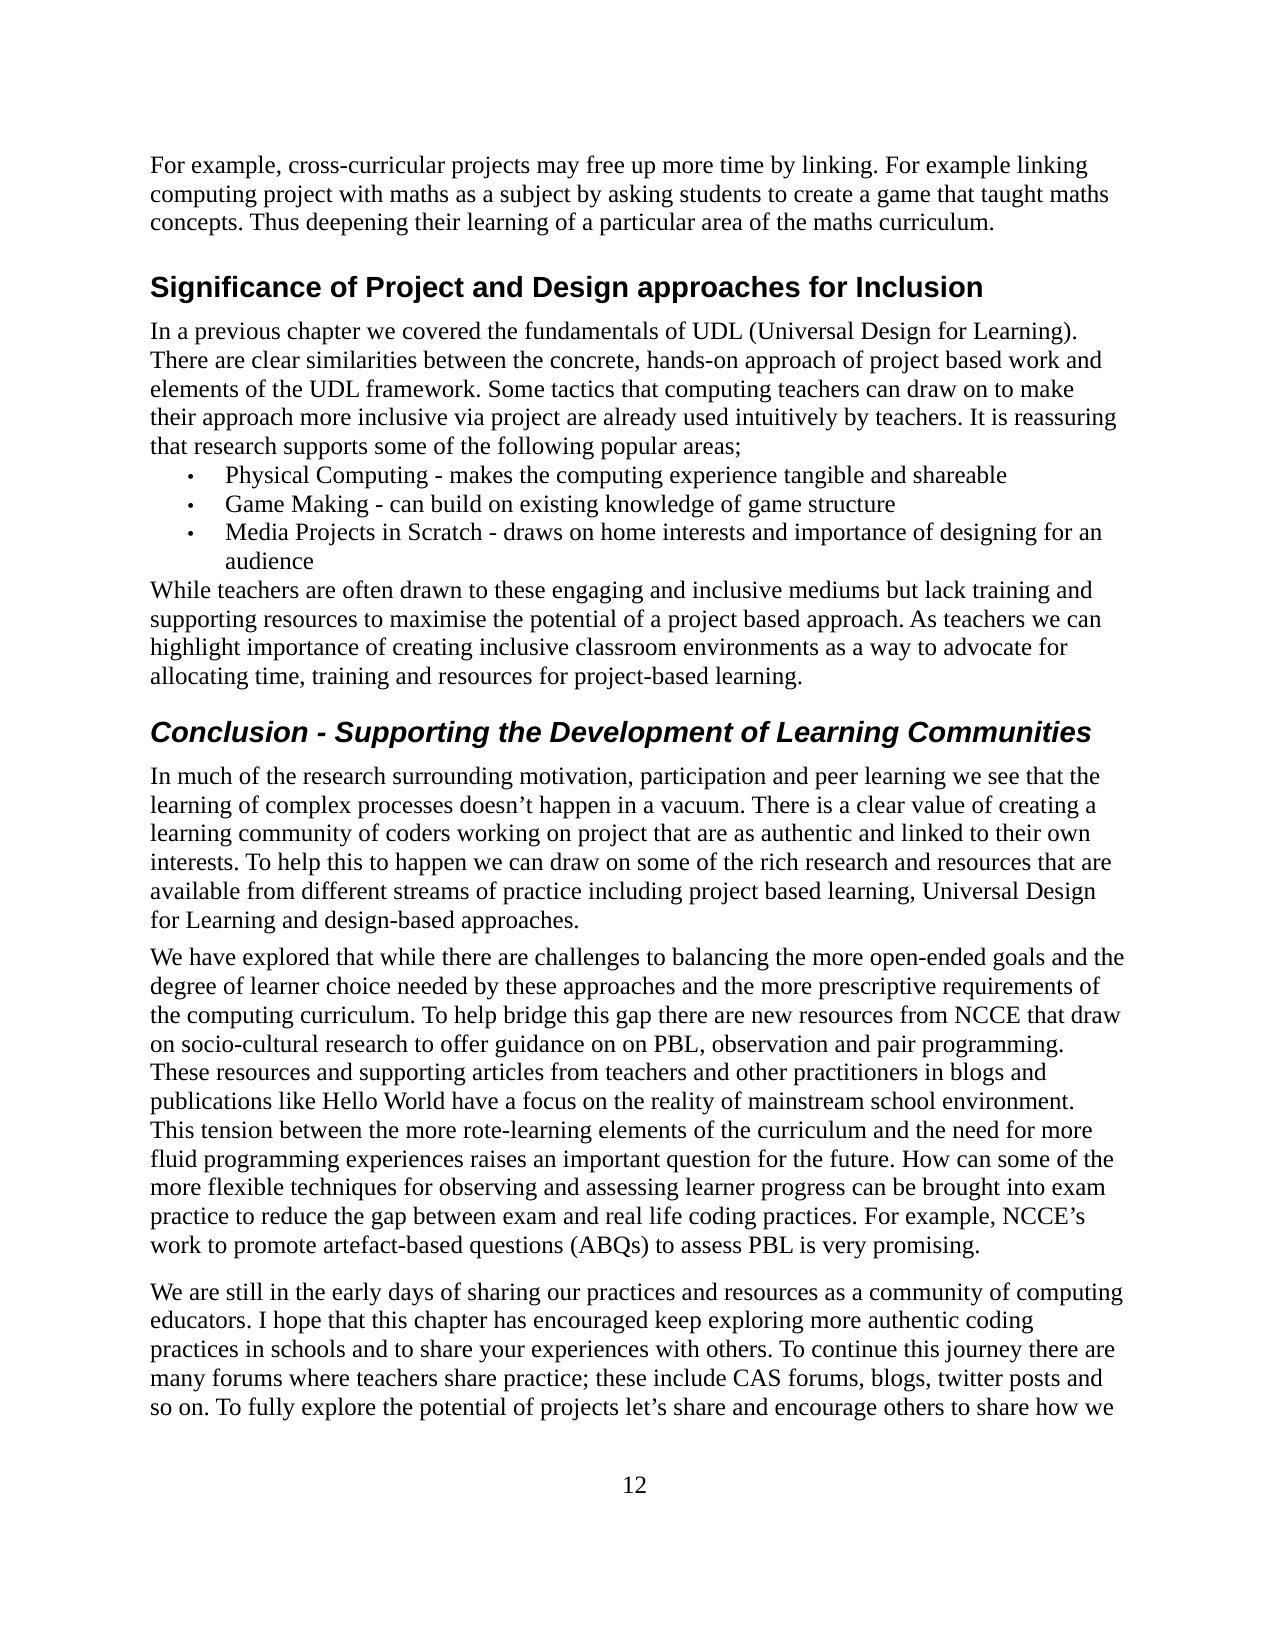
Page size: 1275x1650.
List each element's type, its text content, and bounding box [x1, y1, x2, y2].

list Media Projects in Scratch - draws on home interests and importance of designing for an audience [187, 517, 1125, 575]
text In much of the research surrounding motivation, participation and peer learning we see that the learning of complex processes doesn’t happen in a vacuum. There is a clear value of creating a learning community of coders working on project that are as authentic and linked to their own interests. To help this to happen we can draw on some of the rich research and resources that are available from different streams of practice including project based learning, Universal Design for Learning and design-based approaches. [150, 761, 1125, 933]
subtitle Conclusion - Supporting the Development of Learning Communities [150, 715, 1125, 748]
text We have explored that while there are challenges to balancing the more open-ended goals and the degree of learner choice needed by these approaches and the more prescriptive requirements of the computing curriculum. To help bridge this gap there are new resources from NCCE that draw on socio-cultural research to offer guidance on on PBL, observation and pair programming. These resources and supporting articles from teachers and other practitioners in blogs and publications like Hello World have a focus on the reality of mainstream school environment. This tension between the more rote-learning elements of the curriculum and the need for more fluid programming experiences raises an important question for the future. How can some of the more flexible techniques for observing and assessing learner progress can be brought into exam practice to reduce the gap between exam and real life coding practices. For example, NCCE’s work to promote artefact-based questions (ABQs) to assess PBL is very promising. [150, 942, 1125, 1259]
subtitle Significance of Project and Design approaches for Inclusion [150, 270, 1125, 304]
text While teachers are often drawn to these engaging and inclusive mediums but lack training and supporting resources to maximise the potential of a project based approach. As teachers we can highlight importance of creating inclusive classroom environments as a way to advocate for allocating time, training and resources for project-based learning. [150, 575, 1125, 690]
list Physical Computing - makes the computing experience tangible and shareable [187, 460, 1125, 489]
text In a previous chapter we covered the fundamentals of UDL (Universal Design for Learning). There are clear similarities between the concrete, hands-on approach of project based work and elements of the UDL framework. Some tactics that computing teachers can draw on to make their approach more inclusive via project are already used intuitively by teachers. It is reassuring that research supports some of the following popular areas; [150, 316, 1125, 460]
text For example, cross-curricular projects may free up more time by linking. For example linking computing project with maths as a subject by asking students to create a game that taught maths concepts. Thus deepening their learning of a particular area of the maths curriculum. [150, 150, 1125, 236]
text We are still in the early days of sharing our practices and resources as a community of computing educators. I hope that this chapter has encouraged keep exploring more authentic coding practices in schools and to share your experiences with others. To continue this journey there are many forums where teachers share practice; these include CAS forums, blogs, twitter posts and so on. To fully explore the potential of projects let’s share and encourage others to share how we [150, 1277, 1125, 1420]
list Game Making - can build on existing knowledge of game structure [187, 489, 1125, 517]
